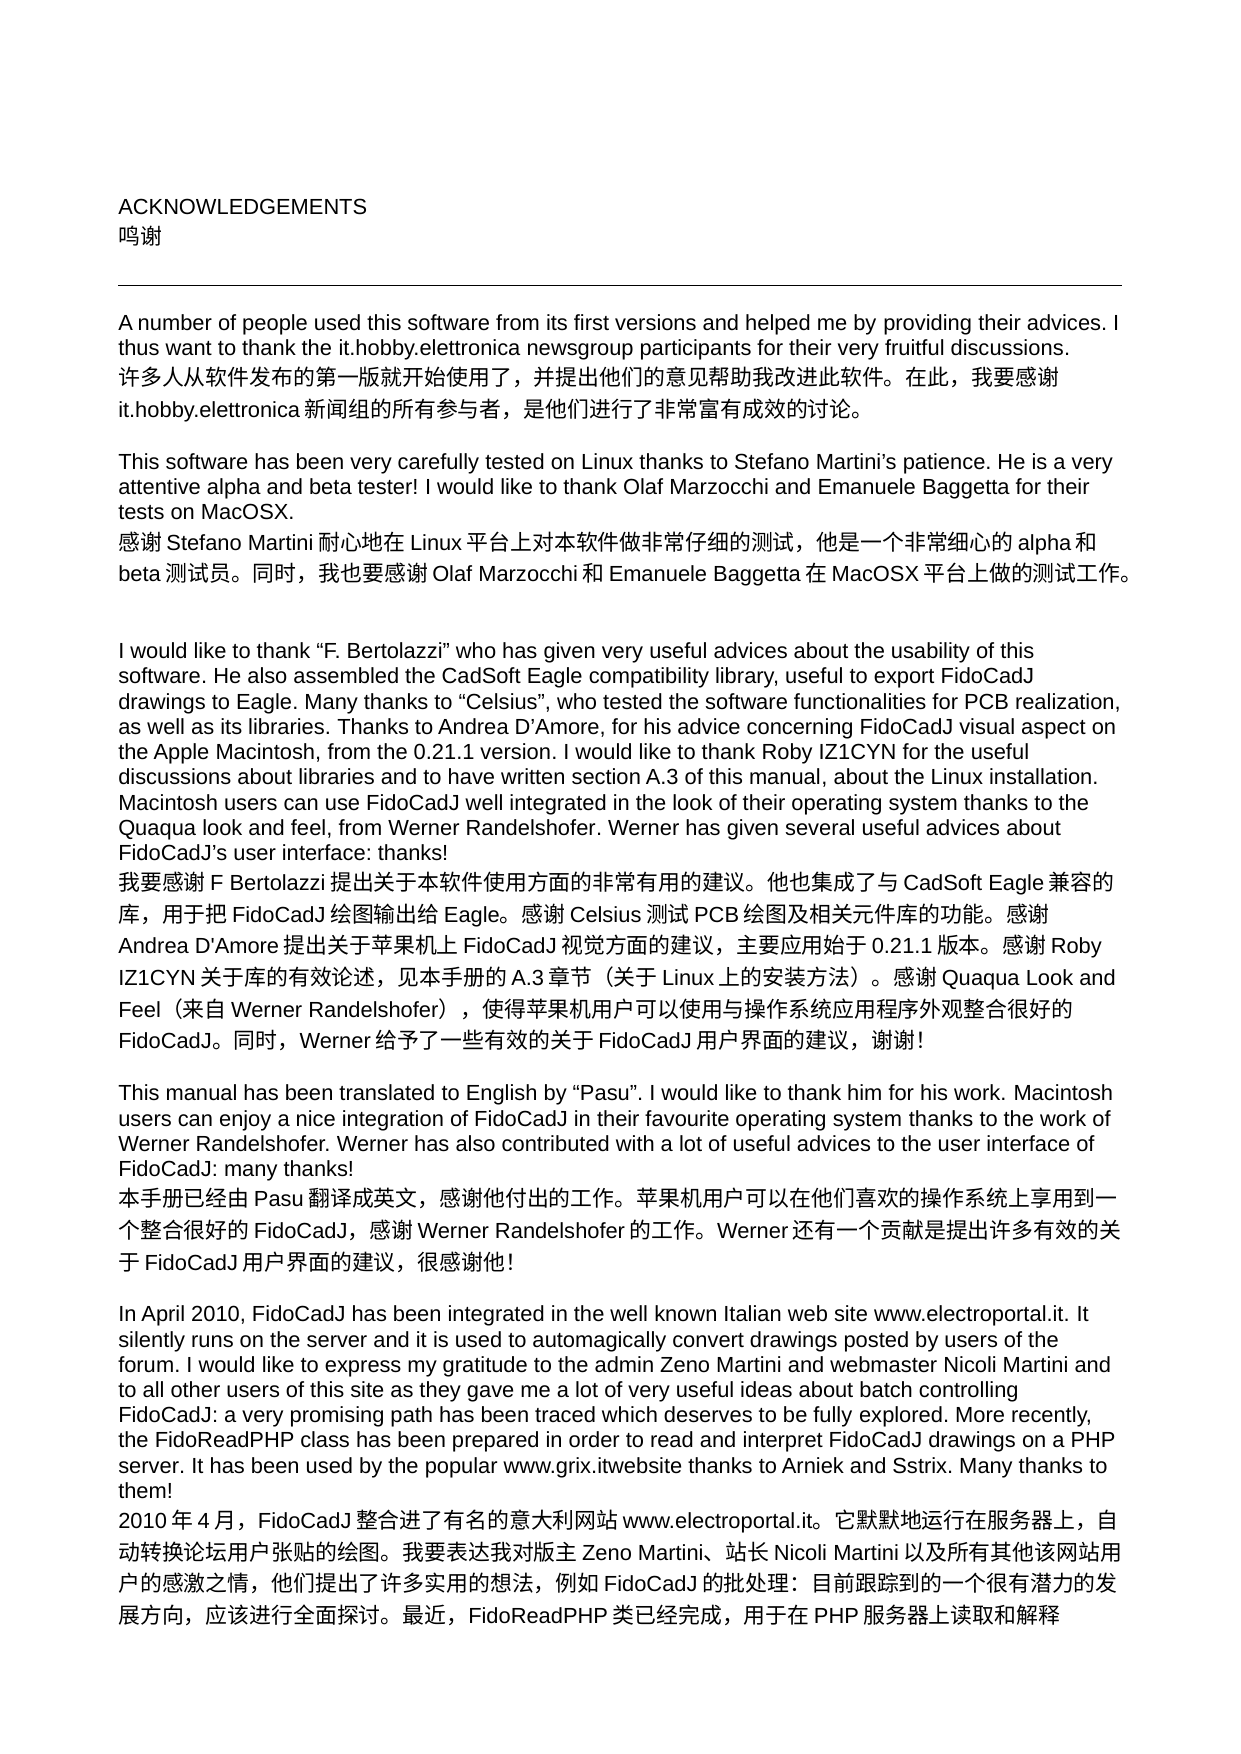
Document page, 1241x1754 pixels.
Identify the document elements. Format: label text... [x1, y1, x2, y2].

text 我要感谢F Bertolazzi提出关于本软件使用方面的非常有用的建议。他也集成了与CadSoft Eagle兼容的库，用于把FidoCadJ绘图输出给Eagle。感谢Celsius测试PCB绘图及相关元件库的功能。感谢Andrea D'Amore提出关于苹果机上FidoCadJ视觉方面的建议，主要应用始于0.21.1版本。感谢Roby IZ1CYN关于库的有效论述，见本手册的A.3章节（关于Linux上的安装方法）。感谢Quaqua Look and Feel（来自Werner Randelshofer），使得苹果机用户可以使用与操作系统应用程序外观整合很好的FidoCadJ。同时，Werner给予了一些有效的关于FidoCadJ用户界面的建议，谢谢！ [118, 865, 1122, 1055]
text A number of people used this software from its first versions and helped me by providing their advices. I thus want to thank the it.hobby.elettronica newsgroup participants for their very fruitful discussions. [118, 310, 1122, 360]
text 鸣谢 [118, 219, 1122, 251]
text This software has been very carefully tested on Linux thanks to Stefano Martini’s patience. He is a very attentive alpha and beta tester! I would like to thank Olaf Marzocchi and Emanuele Baggetta for their tests on MacOSX. [118, 449, 1122, 524]
text In April 2010, FidoCadJ has been integrated in the well known Italian web site www.electroportal.it. It silently runs on the server and it is used to automagically convert drawings posted by users of the forum. I would like to express my gratitude to the admin Zeno Martini and webmaster Nicoli Martini and to all other users of this site as they gave me a lot of very useful ideas about batch controlling FidoCadJ: a very promising path has been traced which deserves to be fully explored. More recently, the FidoReadPHP class has been prepared in order to read and interpret FidoCadJ drawings on a PHP server. It has been used by the popular www.grix.itwebsite thanks to Arniek and Sstrix. Many thanks to them! [118, 1301, 1122, 1503]
text 感谢Stefano Martini耐心地在Linux平台上对本软件做非常仔细的测试，他是一个非常细心的alpha和beta测试员。同时，我也要感谢Olaf Marzocchi和Emanuele Baggetta在MacOSX平台上做的测试工作。 [118, 524, 1122, 613]
text This manual has been translated to English by “Pasu”. I would like to thank him for his work. Macintosh users can enjoy a nice integration of FidoCadJ in their favourite operating system thanks to the work of Werner Randelshofer. Werner has also contributed with a lot of useful advices to the user interface of FidoCadJ: many thanks! [118, 1080, 1122, 1181]
text 2010年4月，FidoCadJ整合进了有名的意大利网站www.electroportal.it。它默默地运行在服务器上，自动转换论坛用户张贴的绘图。我要表达我对版主Zeno Martini、站长Nicoli Martini以及所有其他该网站用户的感激之情，他们提出了许多实用的想法，例如FidoCadJ的批处理：目前跟踪到的一个很有潜力的发展方向，应该进行全面探讨。最近，FidoReadPHP类已经完成，用于在PHP服务器上读取和解释 [118, 1503, 1122, 1630]
text I would like to thank “F. Bertolazzi” who has given very useful advices about the usability of this software. He also assembled the CadSoft Eagle compatibility library, useful to export FidoCadJ drawings to Eagle. Many thanks to “Celsius”, who tested the software functionalities for PCB realization, as well as its libraries. Thanks to Andrea D’Amore, for his advice concerning FidoCadJ visual aspect on the Apple Macintosh, from the 0.21.1 version. I would like to thank Roby IZ1CYN for the useful discussions about libraries and to have written section A.3 of this manual, about the Linux installation. Macintosh users can use FidoCadJ well integrated in the look of their operating system thanks to the Quaqua look and feel, from Werner Randelshofer. Werner has given several useful advices about FidoCadJ’s user interface: thanks! [118, 638, 1122, 865]
text 许多人从软件发布的第一版就开始使用了，并提出他们的意见帮助我改进此软件。在此，我要感谢it.hobby.elettronica新闻组的所有参与者，是他们进行了非常富有成效的讨论。 [118, 360, 1122, 424]
text 本手册已经由Pasu翻译成英文，感谢他付出的工作。苹果机用户可以在他们喜欢的操作系统上享用到一个整合很好的FidoCadJ，感谢Werner Randelshofer的工作。Werner还有一个贡献是提出许多有效的关于FidoCadJ用户界面的建议，很感谢他！ [118, 1181, 1122, 1276]
text ACKNOWLEDGEMENTS [118, 194, 1122, 219]
